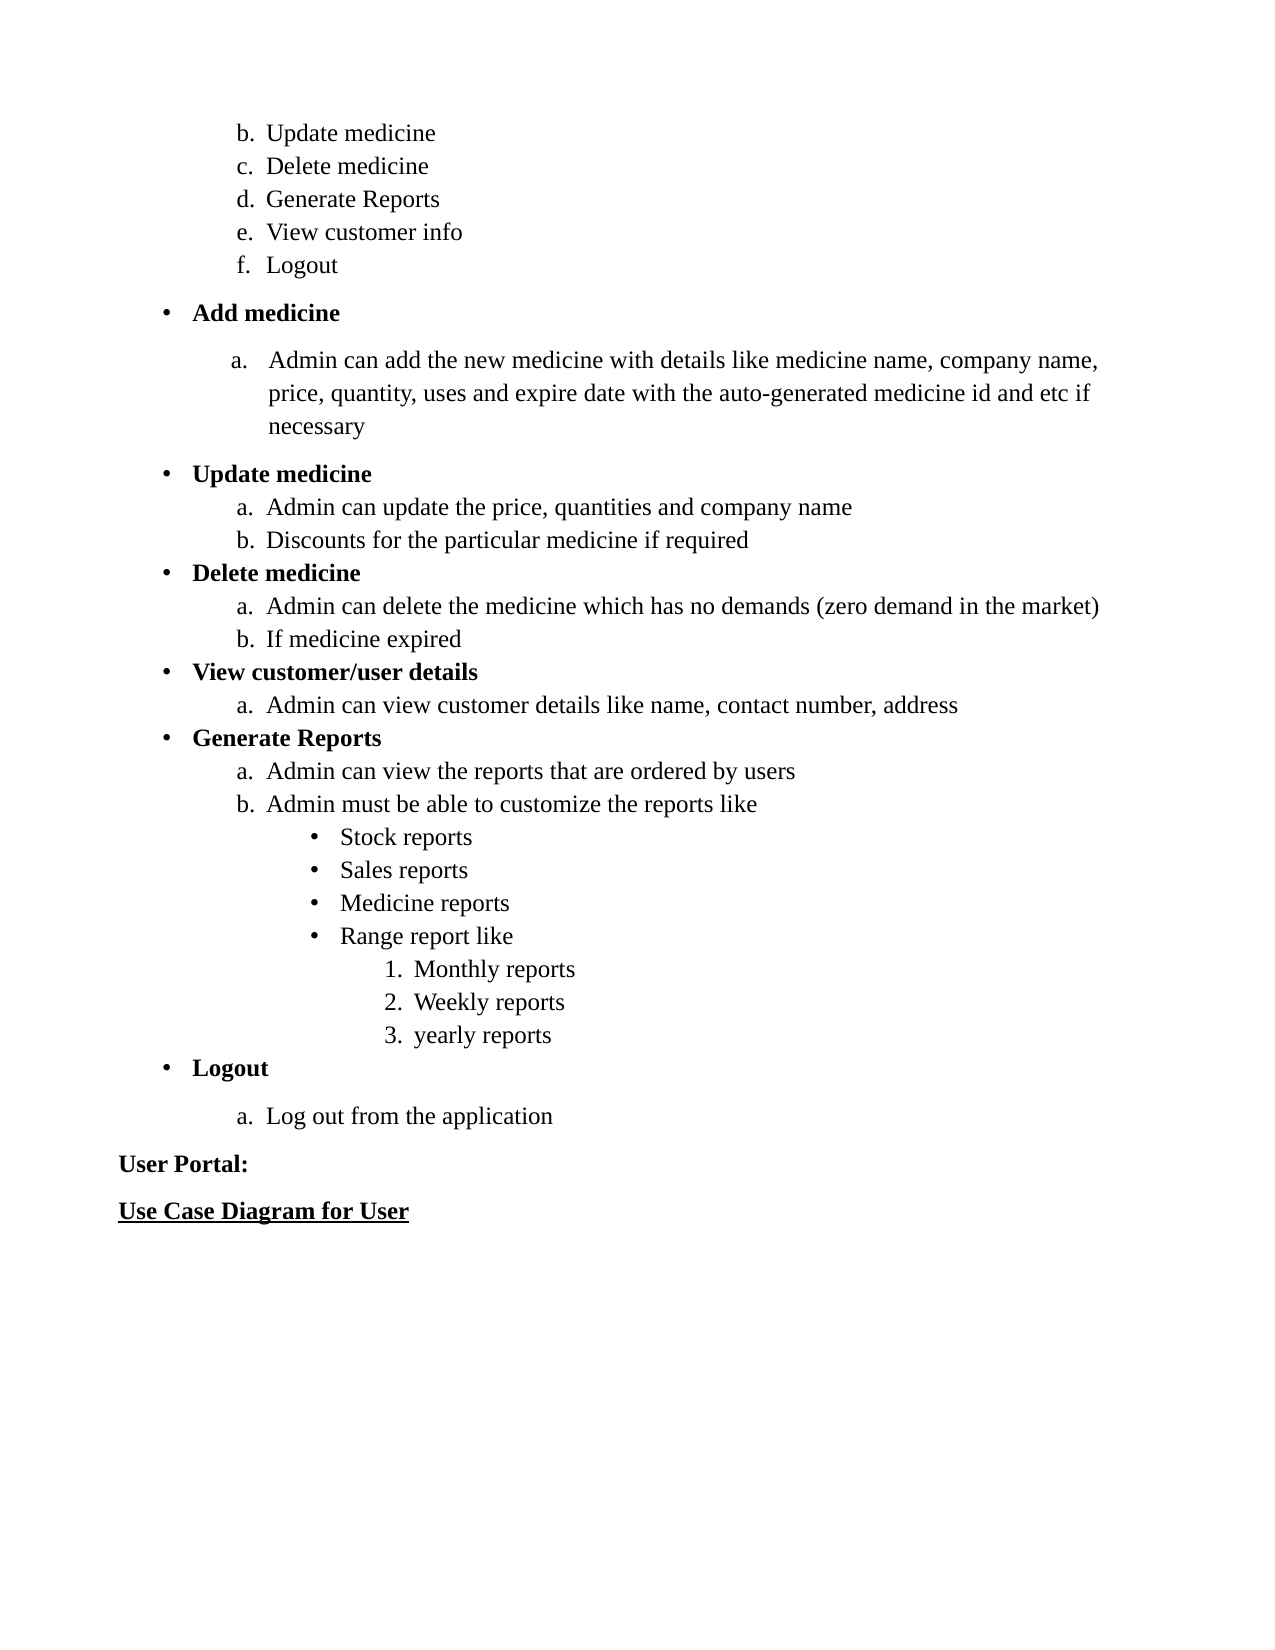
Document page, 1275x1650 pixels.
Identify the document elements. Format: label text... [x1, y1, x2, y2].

list View customer info [236, 217, 1157, 246]
list Add medicine [162, 298, 1157, 327]
list Update medicine [162, 459, 1157, 488]
list Weekly reports [384, 987, 1157, 1016]
list Admin can add the new medicine with details like medicine name, company name, price, quantity, uses and expire date with the auto-generated medicine id and etc if necessary [231, 345, 1157, 440]
list Medicine reports [310, 888, 1157, 917]
list Generate Reports [236, 184, 1157, 213]
list If medicine expired [236, 624, 1157, 653]
list Monthly reports [384, 954, 1157, 983]
list Admin can delete the medicine which has no demands (zero demand in the market) [236, 591, 1157, 620]
list View customer/user details [162, 657, 1157, 686]
list Discounts for the particular medicine if required [236, 525, 1157, 554]
list Admin can view customer details like name, contact number, address [236, 690, 1157, 719]
list Logout [236, 250, 1157, 279]
list Delete medicine [236, 151, 1157, 180]
list Admin can view the reports that are ordered by users [236, 756, 1157, 785]
list Generate Reports [162, 723, 1157, 752]
list yearly reports [384, 1020, 1157, 1049]
list Sales reports [310, 855, 1157, 884]
list Stock reports [310, 822, 1157, 851]
text User Portal: [118, 1149, 1157, 1177]
text Use Case Diagram for User [118, 1196, 1157, 1225]
list Range report like [310, 921, 1157, 950]
list Logout [162, 1053, 1157, 1082]
list Log out from the application [236, 1101, 1157, 1130]
list Admin must be able to customize the reports like [236, 789, 1157, 818]
list Admin can update the price, quantities and company name [236, 492, 1157, 521]
list Delete medicine [162, 558, 1157, 587]
list Update medicine [236, 118, 1157, 147]
